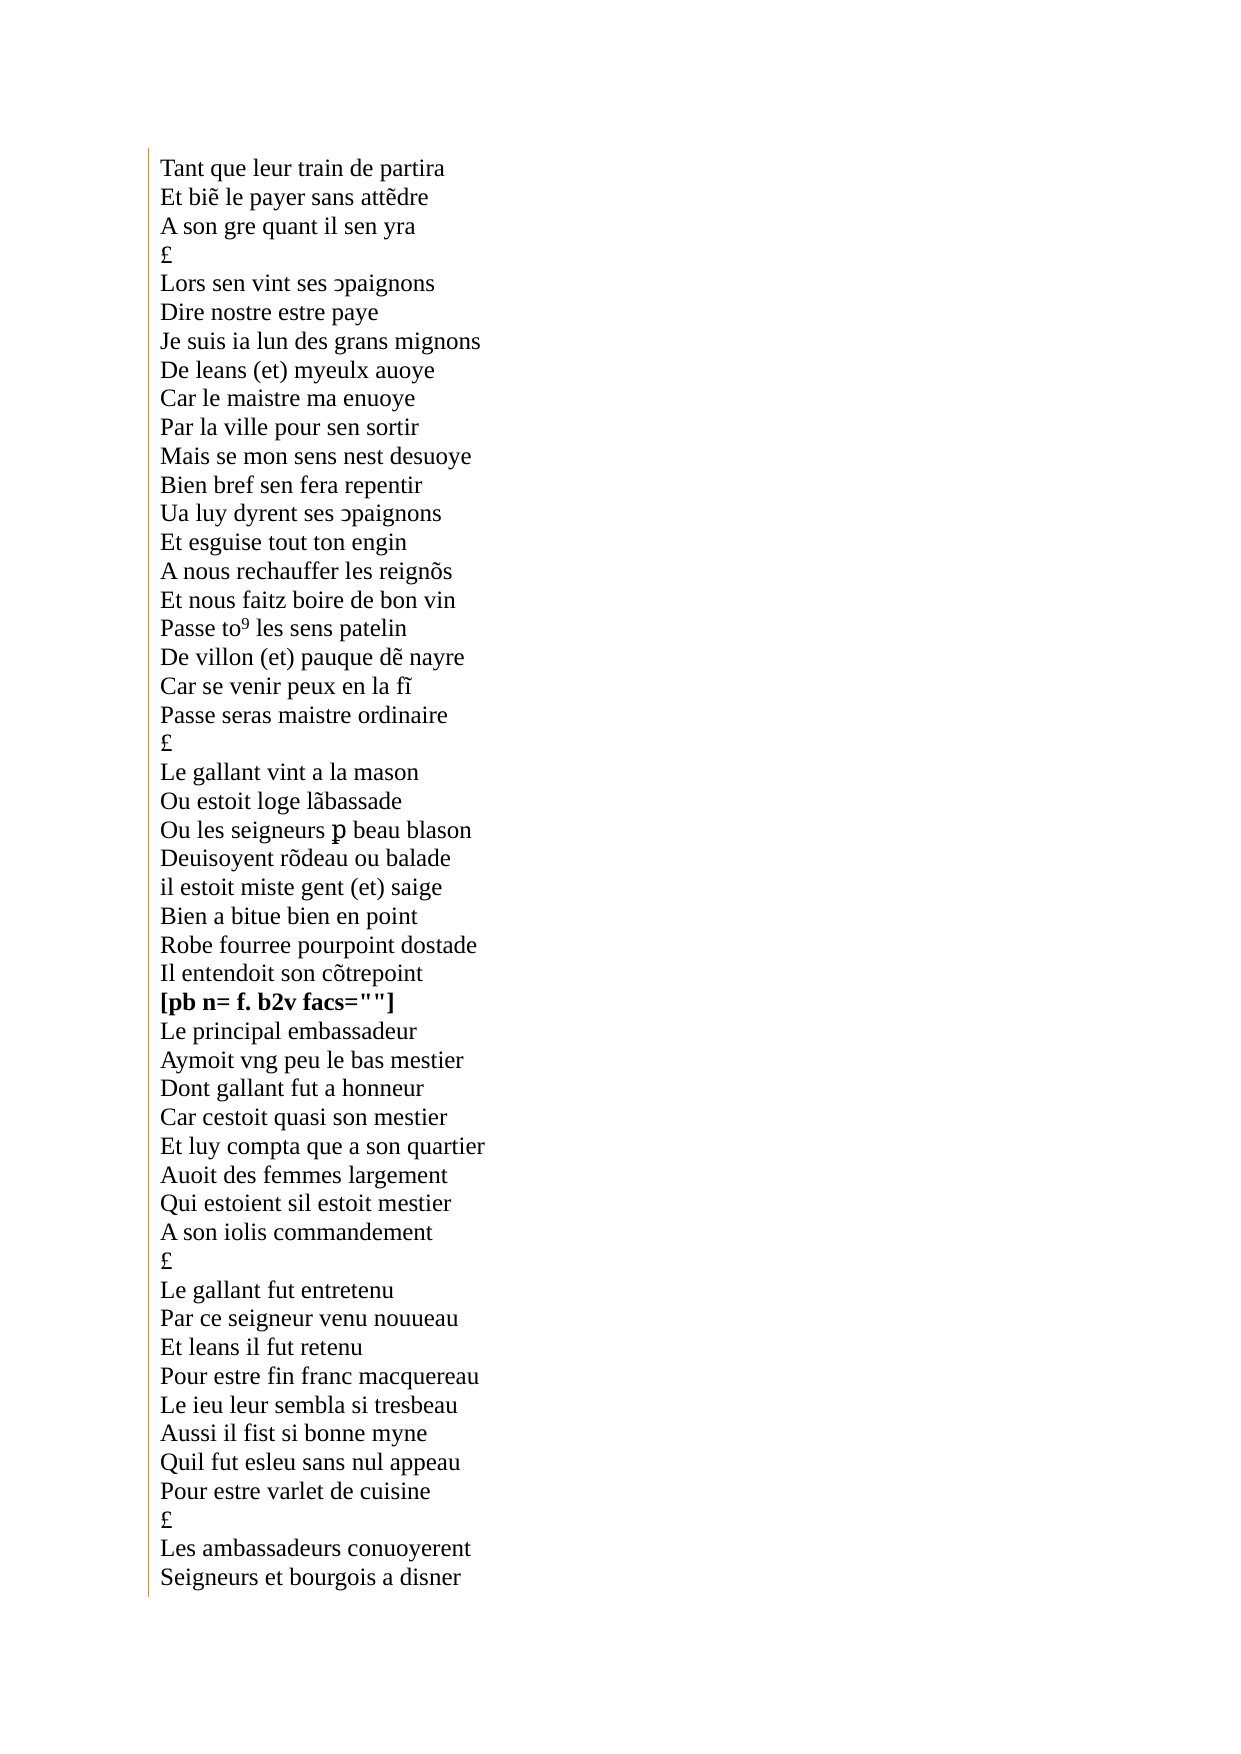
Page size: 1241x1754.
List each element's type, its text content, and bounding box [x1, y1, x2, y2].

text Il entendoit son cõtrepoint [149, 958, 1093, 987]
text De villon (et) pauque dẽ nayre [149, 642, 1093, 671]
text Robe fourree pourpoint dostade [149, 930, 1093, 958]
text Lors sen vint ses ↄpaignons [149, 268, 1093, 297]
text Ua luy dyrent ses ↄpaignons [149, 498, 1093, 527]
text Deuisoyent rõdeau ou balade [149, 843, 1093, 872]
text Le gallant vint a la mason [149, 757, 1093, 786]
text Et biẽ le payer sans attẽdre [149, 182, 1093, 211]
text A son iolis commandement [149, 1217, 1093, 1246]
text Le principal embassadeur [149, 1016, 1093, 1045]
text £ [149, 728, 1093, 757]
text Car se venir peux en la fĩ [149, 671, 1093, 700]
text Dont gallant fut a honneur [149, 1073, 1093, 1102]
text Et nous faitz boire de bon vin [149, 585, 1093, 613]
text De leans (et) myeulx auoye [149, 355, 1093, 383]
text A nous rechauffer les reignõs [149, 556, 1093, 585]
text Car le maistre ma enuoye [149, 383, 1093, 412]
text Auoit des femmes largement [149, 1160, 1093, 1188]
text A son gre quant il sen yra [149, 211, 1093, 240]
text Je suis ia lun des grans mignons [149, 326, 1093, 355]
text Et esguise tout ton engin [149, 527, 1093, 556]
text Ou estoit loge lãbassade [149, 786, 1093, 815]
text Par ce seigneur venu nouueau [149, 1303, 1093, 1332]
text Le ieu leur sembla si tresbeau [149, 1390, 1093, 1418]
text Passe to9 les sens patelin [149, 613, 1093, 642]
text £ [149, 1505, 1093, 1533]
text Le gallant fut entretenu [149, 1275, 1093, 1303]
text Aussi il fist si bonne myne [149, 1418, 1093, 1447]
text Et luy compta que a son quartier [149, 1131, 1093, 1160]
text Et leans il fut retenu [149, 1332, 1093, 1361]
text Pour estre varlet de cuisine [149, 1476, 1093, 1505]
text Aymoit vng peu le bas mestier [149, 1045, 1093, 1073]
text £ [149, 240, 1093, 268]
text Dire nostre estre paye [149, 297, 1093, 326]
text Bien a bitue bien en point [149, 901, 1093, 930]
text [pb n= f. b2v facs=""] [149, 987, 1093, 1016]
text Quil fut esleu sans nul appeau [149, 1447, 1093, 1476]
text £ [149, 1246, 1093, 1275]
text Bien bref sen fera repentir [149, 470, 1093, 498]
text Seigneurs et bourgois a disner [149, 1562, 1093, 1597]
text Qui estoient sil estoit mestier [149, 1188, 1093, 1217]
text il estoit miste gent (et) saige [149, 872, 1093, 901]
text Les ambassadeurs conuoyerent [149, 1533, 1093, 1562]
text Ou les seigneurs ꝑ beau blason [149, 815, 1093, 843]
text Par la ville pour sen sortir [149, 412, 1093, 441]
text Tant que leur train de partira [149, 148, 1093, 182]
text Pour estre fin franc macquereau [149, 1361, 1093, 1390]
text Mais se mon sens nest desuoye [149, 441, 1093, 470]
text Passe seras maistre ordinaire [149, 700, 1093, 728]
text Car cestoit quasi son mestier [149, 1102, 1093, 1131]
